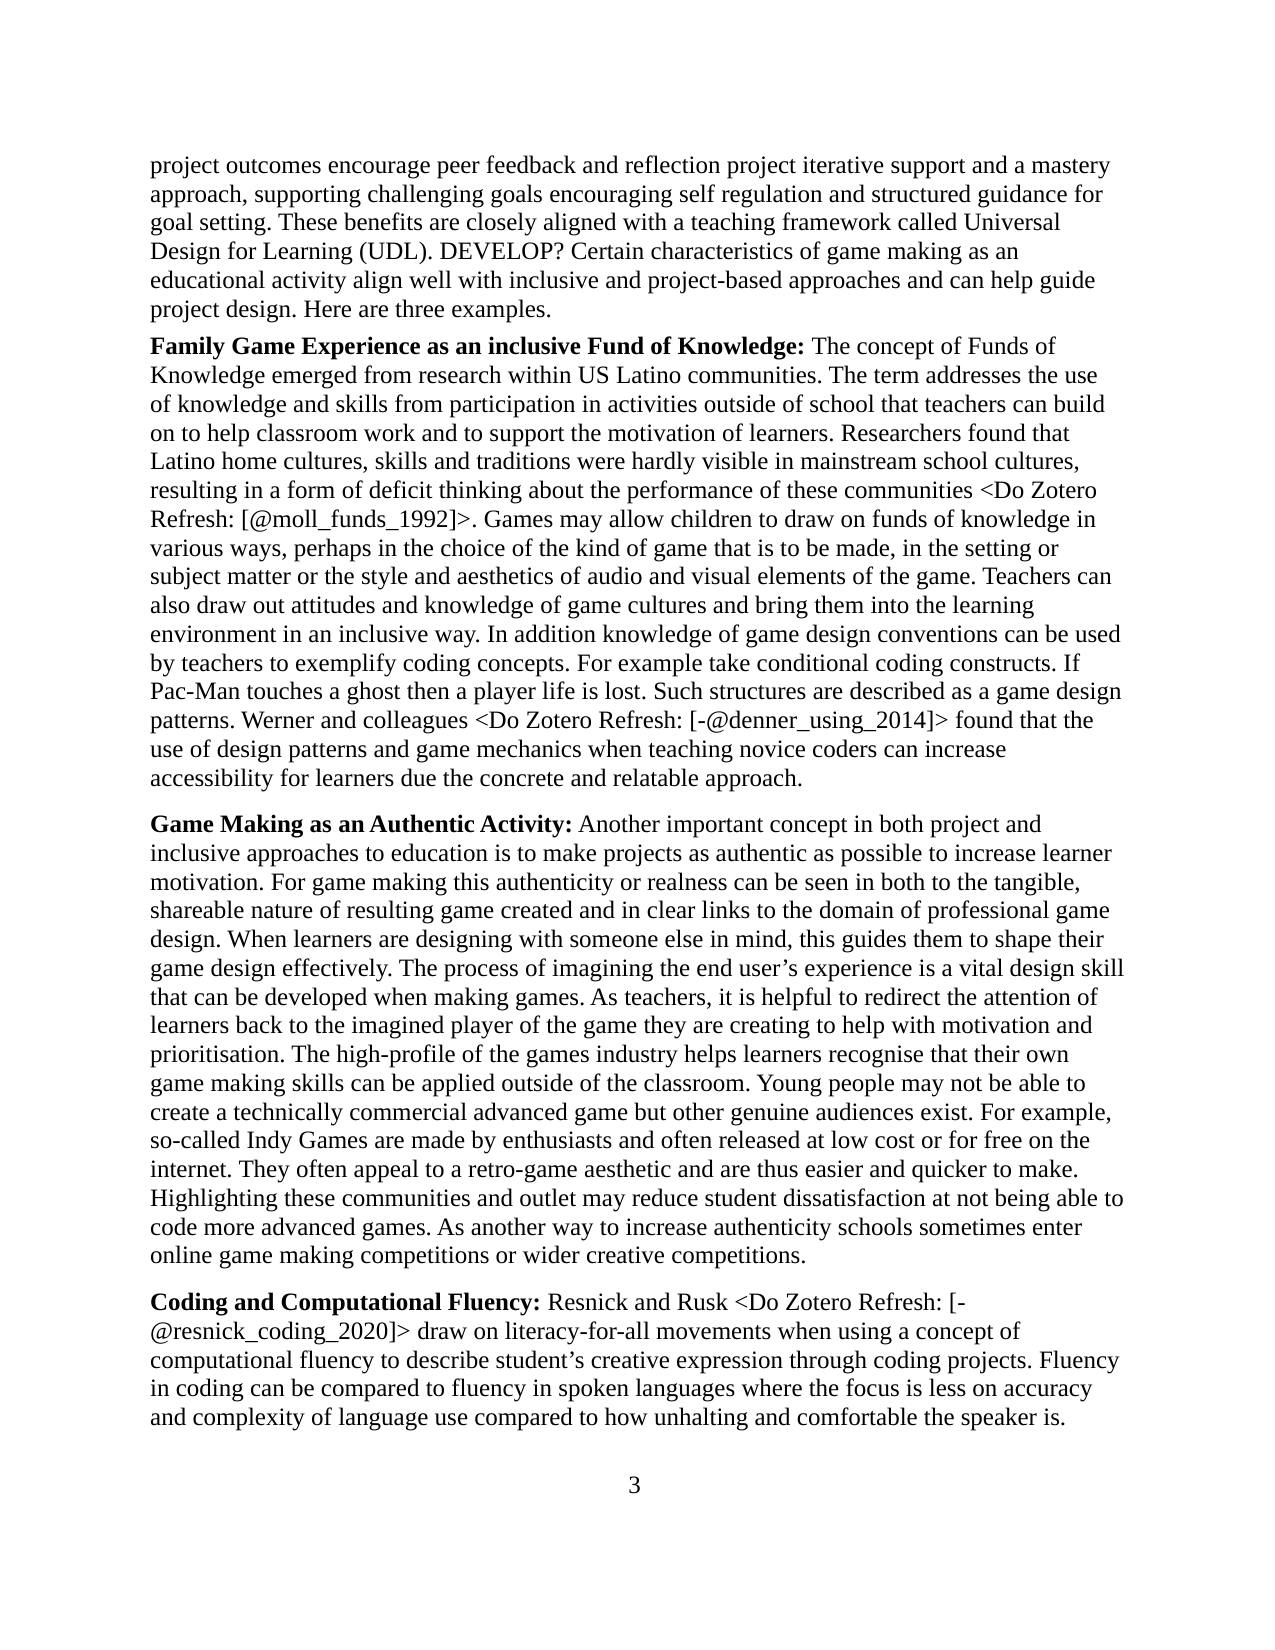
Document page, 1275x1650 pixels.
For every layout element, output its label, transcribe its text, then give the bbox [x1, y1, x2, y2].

text Family Game Experience as an inclusive Fund of Knowledge: The concept of Funds of Knowledge emerged from research within US Latino communities. The term addresses the use of knowledge and skills from participation in activities outside of school that teachers can build on to help classroom work and to support the motivation of learners. Researchers found that Latino home cultures, skills and traditions were hardly visible in mainstream school cultures, resulting in a form of deficit thinking about the performance of these communities <Do Zotero Refresh: [@moll_funds_1992]>. Games may allow children to draw on funds of knowledge in various ways, perhaps in the choice of the kind of game that is to be made, in the setting or subject matter or the style and aesthetics of audio and visual elements of the game. Teachers can also draw out attitudes and knowledge of game cultures and bring them into the learning environment in an inclusive way. In addition knowledge of game design conventions can be used by teachers to exemplify coding concepts. For example take conditional coding constructs. If Pac-Man touches a ghost then a player life is lost. Such structures are described as a game design patterns. Werner and colleagues <Do Zotero Refresh: [-@denner_using_2014]> found that the use of design patterns and game mechanics when teaching novice coders can increase accessibility for learners due the concrete and relatable approach. [150, 331, 1125, 791]
text Coding and Computational Fluency: Resnick and Rusk <Do Zotero Refresh: [-@resnick_coding_2020]> draw on literacy-for-all movements when using a concept of computational fluency to describe student’s creative expression through coding projects. Fluency in coding can be compared to fluency in spoken languages where the focus is less on accuracy and complexity of language use compared to how unhalting and comfortable the speaker is. [150, 1287, 1125, 1431]
text project outcomes encourage peer feedback and reflection project iterative support and a mastery approach, supporting challenging goals encouraging self regulation and structured guidance for goal setting. These benefits are closely aligned with a teaching framework called Universal Design for Learning (UDL). DEVELOP? Certain characteristics of game making as an educational activity align well with inclusive and project-based approaches and can help guide project design. Here are three examples. [150, 150, 1125, 322]
text Game Making as an Authentic Activity: Another important concept in both project and inclusive approaches to education is to make projects as authentic as possible to increase learner motivation. For game making this authenticity or realness can be seen in both to the tangible, shareable nature of resulting game created and in clear links to the domain of professional game design. When learners are designing with someone else in mind, this guides them to shape their game design effectively. The process of imagining the end user’s experience is a vital design skill that can be developed when making games. As teachers, it is helpful to redirect the attention of learners back to the imagined player of the game they are creating to help with motivation and prioritisation. The high-profile of the games industry helps learners recognise that their own game making skills can be applied outside of the classroom. Young people may not be able to create a technically commercial advanced game but other genuine audiences exist. For example, so-called Indy Games are made by enthusiasts and often released at low cost or for free on the internet. They often appeal to a retro-game aesthetic and are thus easier and quicker to make. Highlighting these communities and outlet may reduce student dissatisfaction at not being able to code more advanced games. As another way to increase authenticity schools sometimes enter online game making competitions or wider creative competitions. [150, 809, 1125, 1269]
